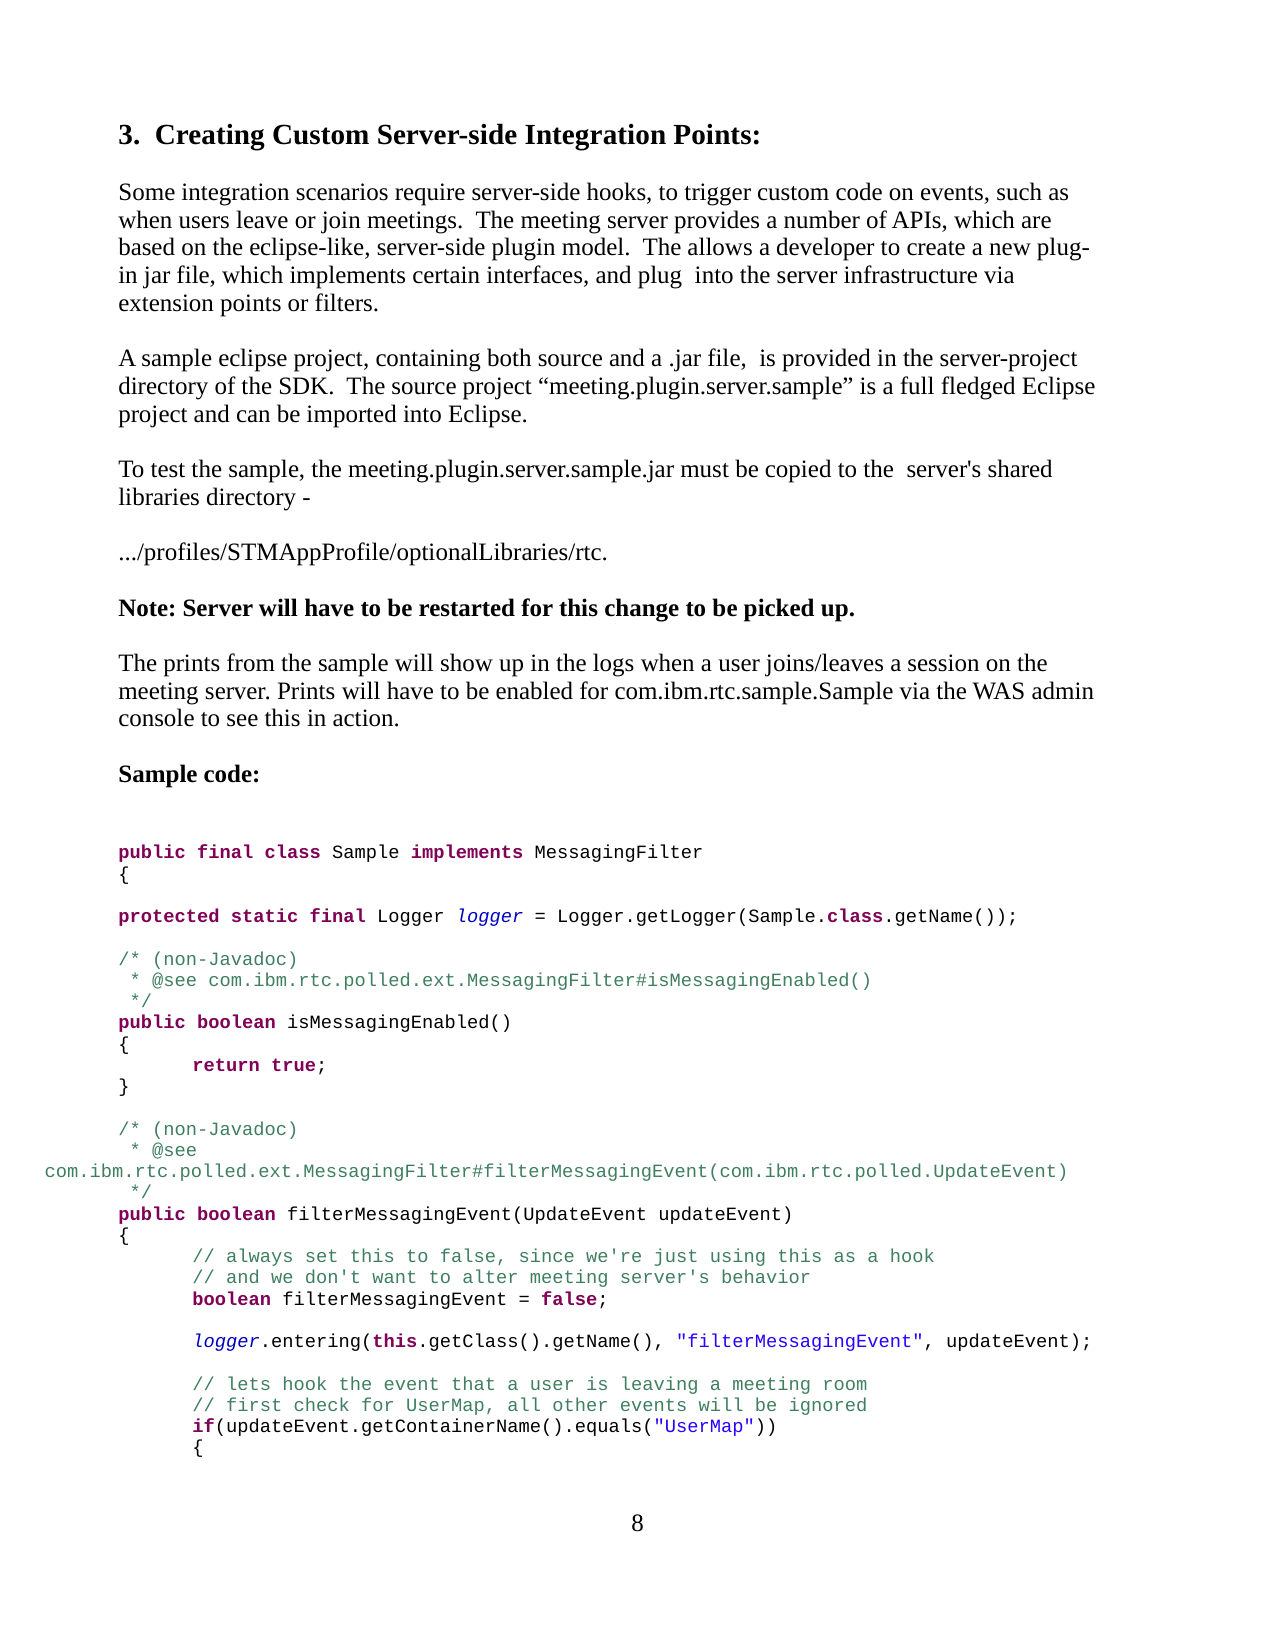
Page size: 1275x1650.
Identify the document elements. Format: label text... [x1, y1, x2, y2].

text To test the sample, the meeting.plugin.server.sample.jar must be copied to the server's shared libraries directory - [118, 455, 1101, 511]
text { [44, 1438, 1157, 1459]
text { [44, 1226, 1157, 1247]
text public boolean isMessagingEnabled() [44, 1013, 1157, 1034]
text * @see com.ibm.rtc.polled.ext.MessagingFilter#filterMessagingEvent(com.ibm.rtc.polled.UpdateEvent) [44, 1141, 1157, 1183]
text The prints from the sample will show up in the logs when a user joins/leaves a session on the meeting server. Prints will have to be enabled for com.ibm.rtc.sample.Sample via the WAS admin console to see this in action. [118, 649, 1101, 732]
text { [118, 864, 1157, 886]
text return true; [44, 1056, 1157, 1077]
text // lets hook the event that a user is leaving a meeting room [44, 1374, 1157, 1396]
text * @see com.ibm.rtc.polled.ext.MessagingFilter#isMessagingEnabled() [44, 971, 1157, 992]
text .../profiles/STMAppProfile/optionalLibraries/rtc. [118, 538, 1101, 566]
text Note: Server will have to be restarted for this change to be picked up. [118, 594, 1101, 621]
text boolean filterMessagingEvent = false; [44, 1289, 1157, 1311]
text Some integration scenarios require server-side hooks, to trigger custom code on events, such as when users leave or join meetings. The meeting server provides a number of APIs, which are based on the eclipse-like, server-side plugin model. The allows a developer to create a new plug-in jar file, which implements certain interfaces, and plug into the server infrastructure via extension points or filters. [118, 178, 1101, 317]
text /* (non-Javadoc) [44, 949, 1157, 971]
text */ [44, 1183, 1157, 1204]
text protected static final Logger logger = Logger.getLogger(Sample.class.getName()); [44, 907, 1157, 928]
subtitle Creating Custom Server-side Integration Points: [118, 118, 1157, 150]
text if(updateEvent.getContainerName().equals("UserMap")) [44, 1417, 1157, 1438]
text // and we don't want to alter meeting server's behavior [44, 1268, 1157, 1289]
text // always set this to false, since we're just using this as a hook [44, 1247, 1157, 1268]
text Sample code: [118, 760, 1157, 788]
text public final class Sample implements MessagingFilter [118, 843, 1157, 864]
text { [44, 1034, 1157, 1056]
text /* (non-Javadoc) [44, 1119, 1157, 1141]
text public boolean filterMessagingEvent(UpdateEvent updateEvent) [44, 1204, 1157, 1226]
text } [44, 1077, 1157, 1098]
text // first check for UserMap, all other events will be ignored [44, 1396, 1157, 1417]
text A sample eclipse project, containing both source and a .jar file, is provided in the server-project directory of the SDK. The source project “meeting.plugin.server.sample” is a full fledged Eclipse project and can be imported into Eclipse. [118, 344, 1101, 427]
text */ [44, 992, 1157, 1013]
text logger.entering(this.getClass().getName(), "filterMessagingEvent", updateEvent); [44, 1332, 1157, 1353]
